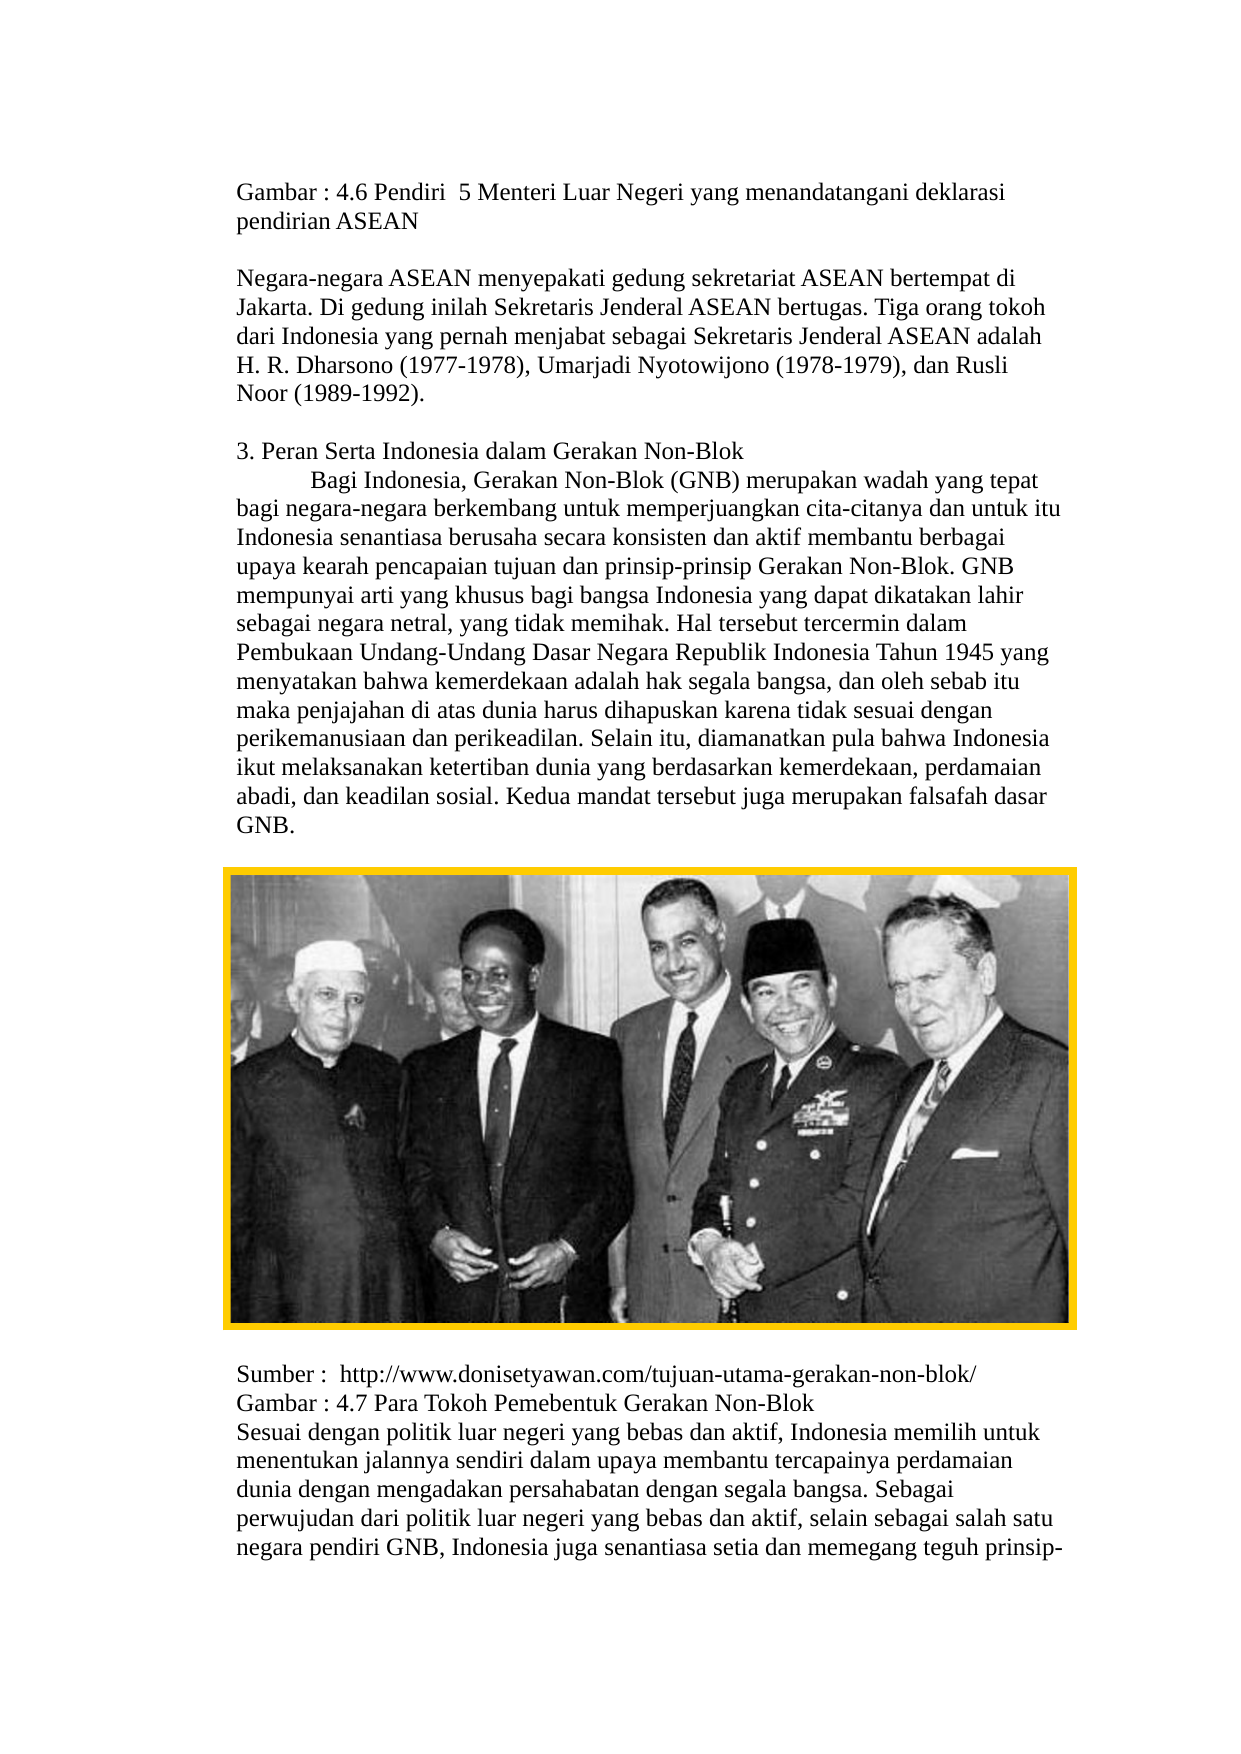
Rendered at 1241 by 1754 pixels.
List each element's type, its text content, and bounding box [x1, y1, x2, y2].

text Gambar : 4.7 Para Tokoh Pemebentuk Gerakan Non-Blok [236, 1388, 1063, 1417]
text Gambar : 4.6 Pendiri 5 Menteri Luar Negeri yang menandatangani deklarasi pendirian ASEAN [236, 177, 1063, 235]
text Bagi Indonesia, Gerakan Non-Blok (GNB) merupakan wadah yang tepat bagi negara-negara berkembang untuk memperjuangkan cita-citanya dan untuk itu Indonesia senantiasa berusaha secara konsisten dan aktif membantu berbagai upaya kearah pencapaian tujuan dan prinsip-prinsip Gerakan Non-Blok. GNB mempunyai arti yang khusus bagi bangsa Indonesia yang dapat dikatakan lahir sebagai negara netral, yang tidak memihak. Hal tersebut tercermin dalam Pembukaan Undang-Undang Dasar Negara Republik Indonesia Tahun 1945 yang menyatakan bahwa kemerdekaan adalah hak segala bangsa, dan oleh sebab itu maka penjajahan di atas dunia harus dihapuskan karena tidak sesuai dengan perikemanusiaan dan perikeadilan. Selain itu, diamanatkan pula bahwa Indonesia ikut melaksanakan ketertiban dunia yang berdasarkan kemerdekaan, perdamaian abadi, dan keadilan sosial. Kedua mandat tersebut juga merupakan falsafah dasar GNB. [236, 465, 1063, 838]
text Sumber : http://www.donisetyawan.com/tujuan-utama-gerakan-non-blok/ [236, 1359, 1063, 1388]
picture [230, 875, 1069, 1323]
text Sesuai dengan politik luar negeri yang bebas dan aktif, Indonesia memilih untuk menentukan jalannya sendiri dalam upaya membantu tercapainya perdamaian dunia dengan mengadakan persahabatan dengan segala bangsa. Sebagai perwujudan dari politik luar negeri yang bebas dan aktif, selain sebagai salah satu negara pendiri GNB, Indonesia juga senantiasa setia dan memegang teguh prinsip- [236, 1417, 1063, 1560]
text Negara-negara ASEAN menyepakati gedung sekretariat ASEAN bertempat di Jakarta. Di gedung inilah Sekretaris Jenderal ASEAN bertugas. Tiga orang tokoh dari Indonesia yang pernah menjabat sebagai Sekretaris Jenderal ASEAN adalah H. R. Dharsono (1977-1978), Umarjadi Nyotowijono (1978-1979), dan Rusli Noor (1989-1992). [236, 263, 1063, 407]
text 3. Peran Serta Indonesia dalam Gerakan Non-Blok [236, 436, 1063, 465]
